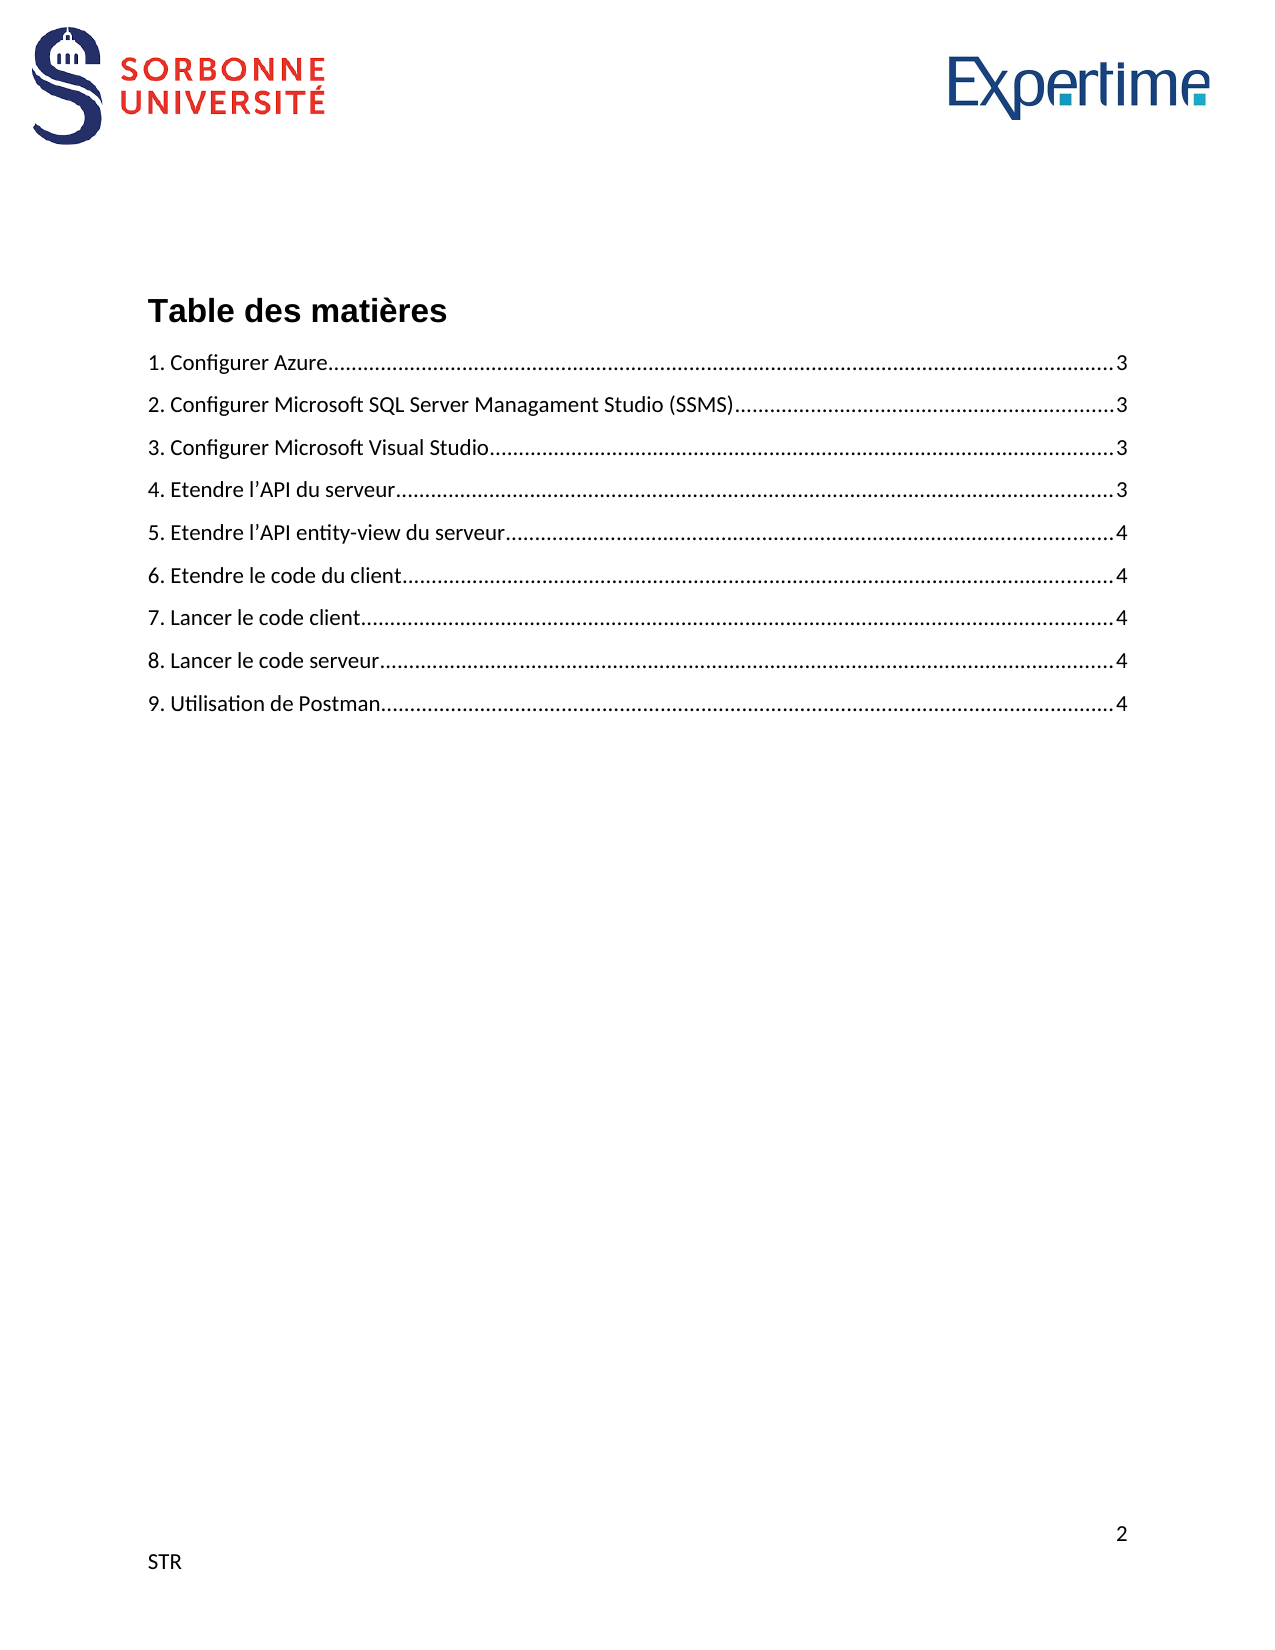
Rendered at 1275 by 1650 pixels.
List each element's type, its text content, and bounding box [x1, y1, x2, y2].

picture [31, 26, 325, 145]
text 4. Etendre l’API du serveur 3 [148, 476, 1127, 504]
picture [945, 52, 1210, 120]
text 3. Configurer Microsoft Visual Studio 3 [148, 433, 1127, 461]
subtitle Table des matières [148, 291, 1127, 329]
text 7. Lancer le code client 4 [148, 603, 1127, 631]
text 9. Utilisation de Postman 4 [148, 689, 1127, 717]
text 1. Configurer Azure 3 [148, 348, 1127, 376]
text 8. Lancer le code serveur 4 [148, 646, 1127, 674]
text 6. Etendre le code du client 4 [148, 561, 1127, 589]
text 2. Configurer Microsoft SQL Server Managament Studio (SSMS) 3 [148, 390, 1127, 418]
text 5. Etendre l’API entity-view du serveur 4 [148, 518, 1127, 546]
